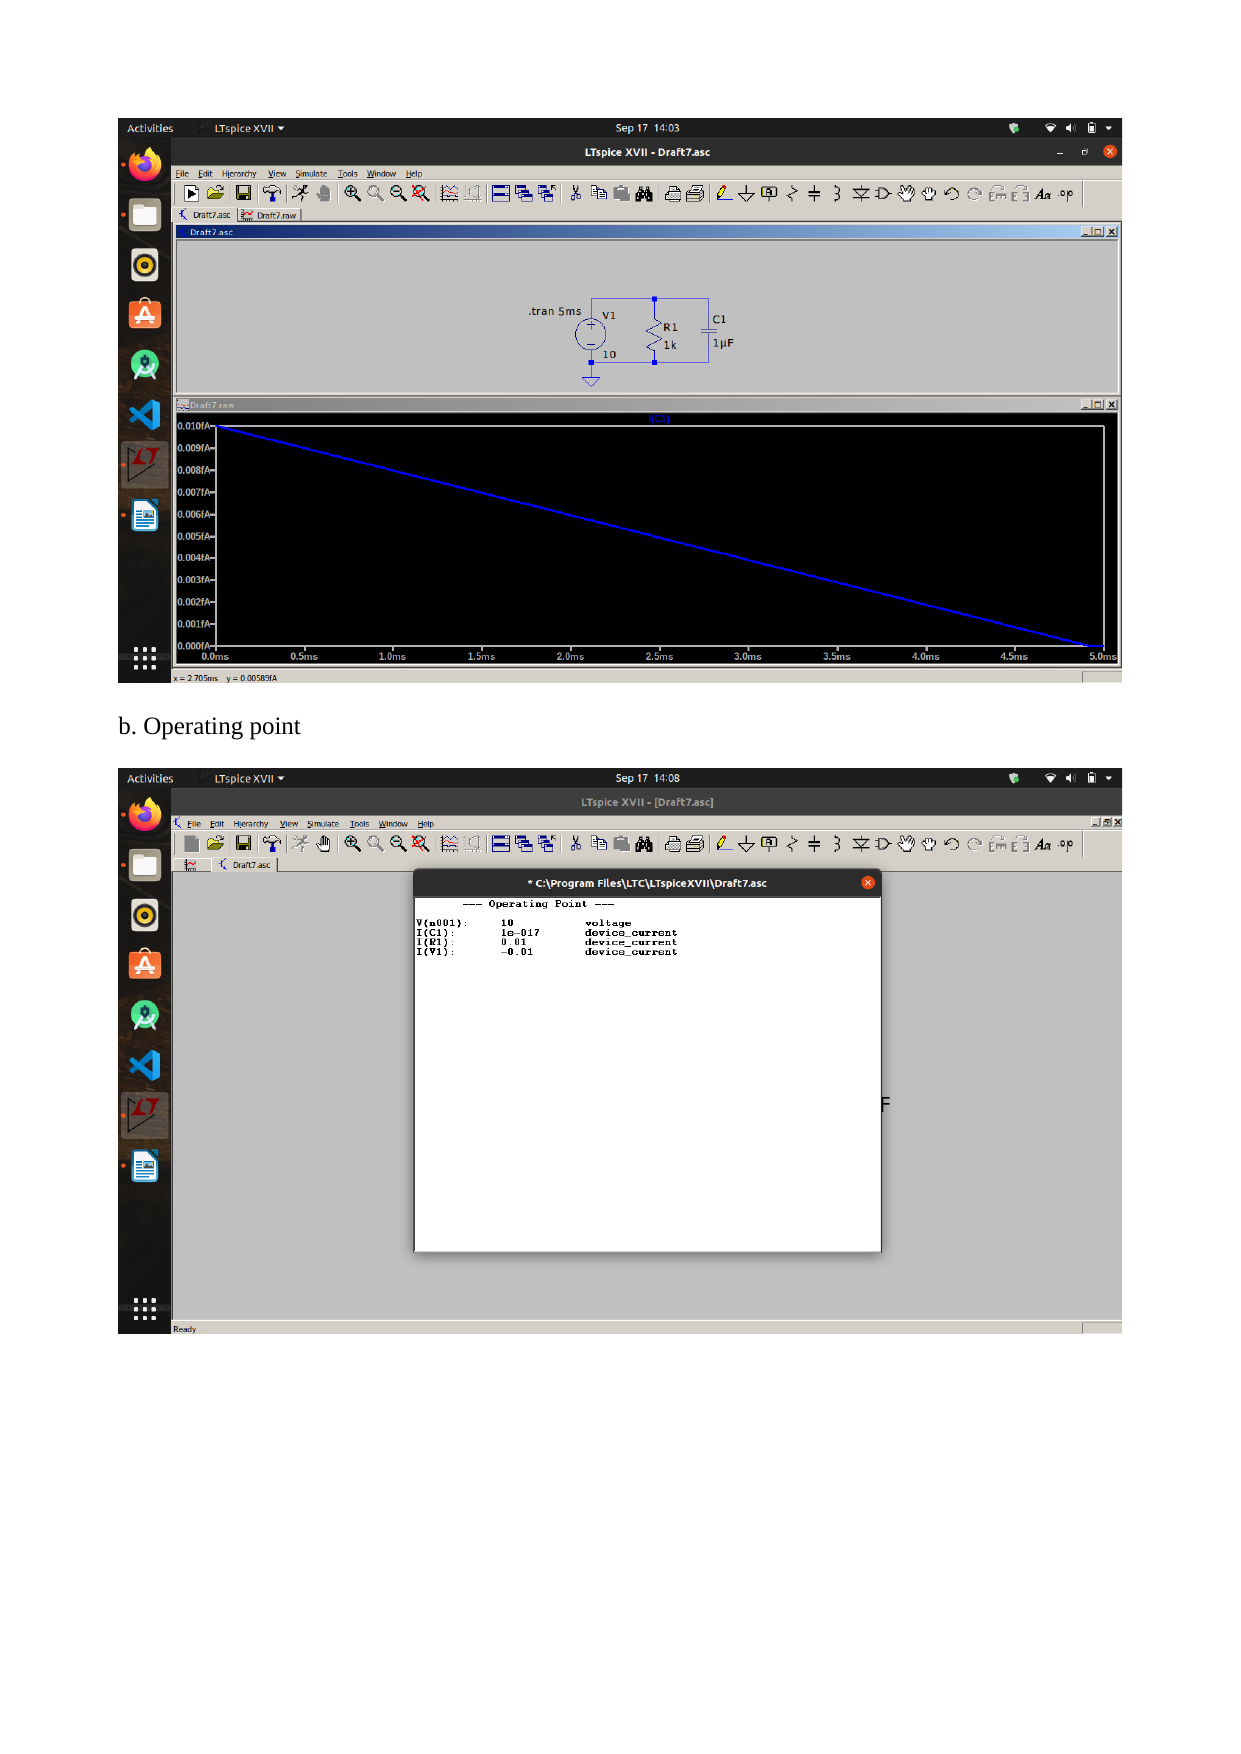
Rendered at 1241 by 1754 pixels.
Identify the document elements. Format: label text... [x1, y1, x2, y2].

picture [118, 118, 1123, 683]
picture [118, 768, 1123, 1334]
text b. Operating point [118, 711, 1122, 740]
